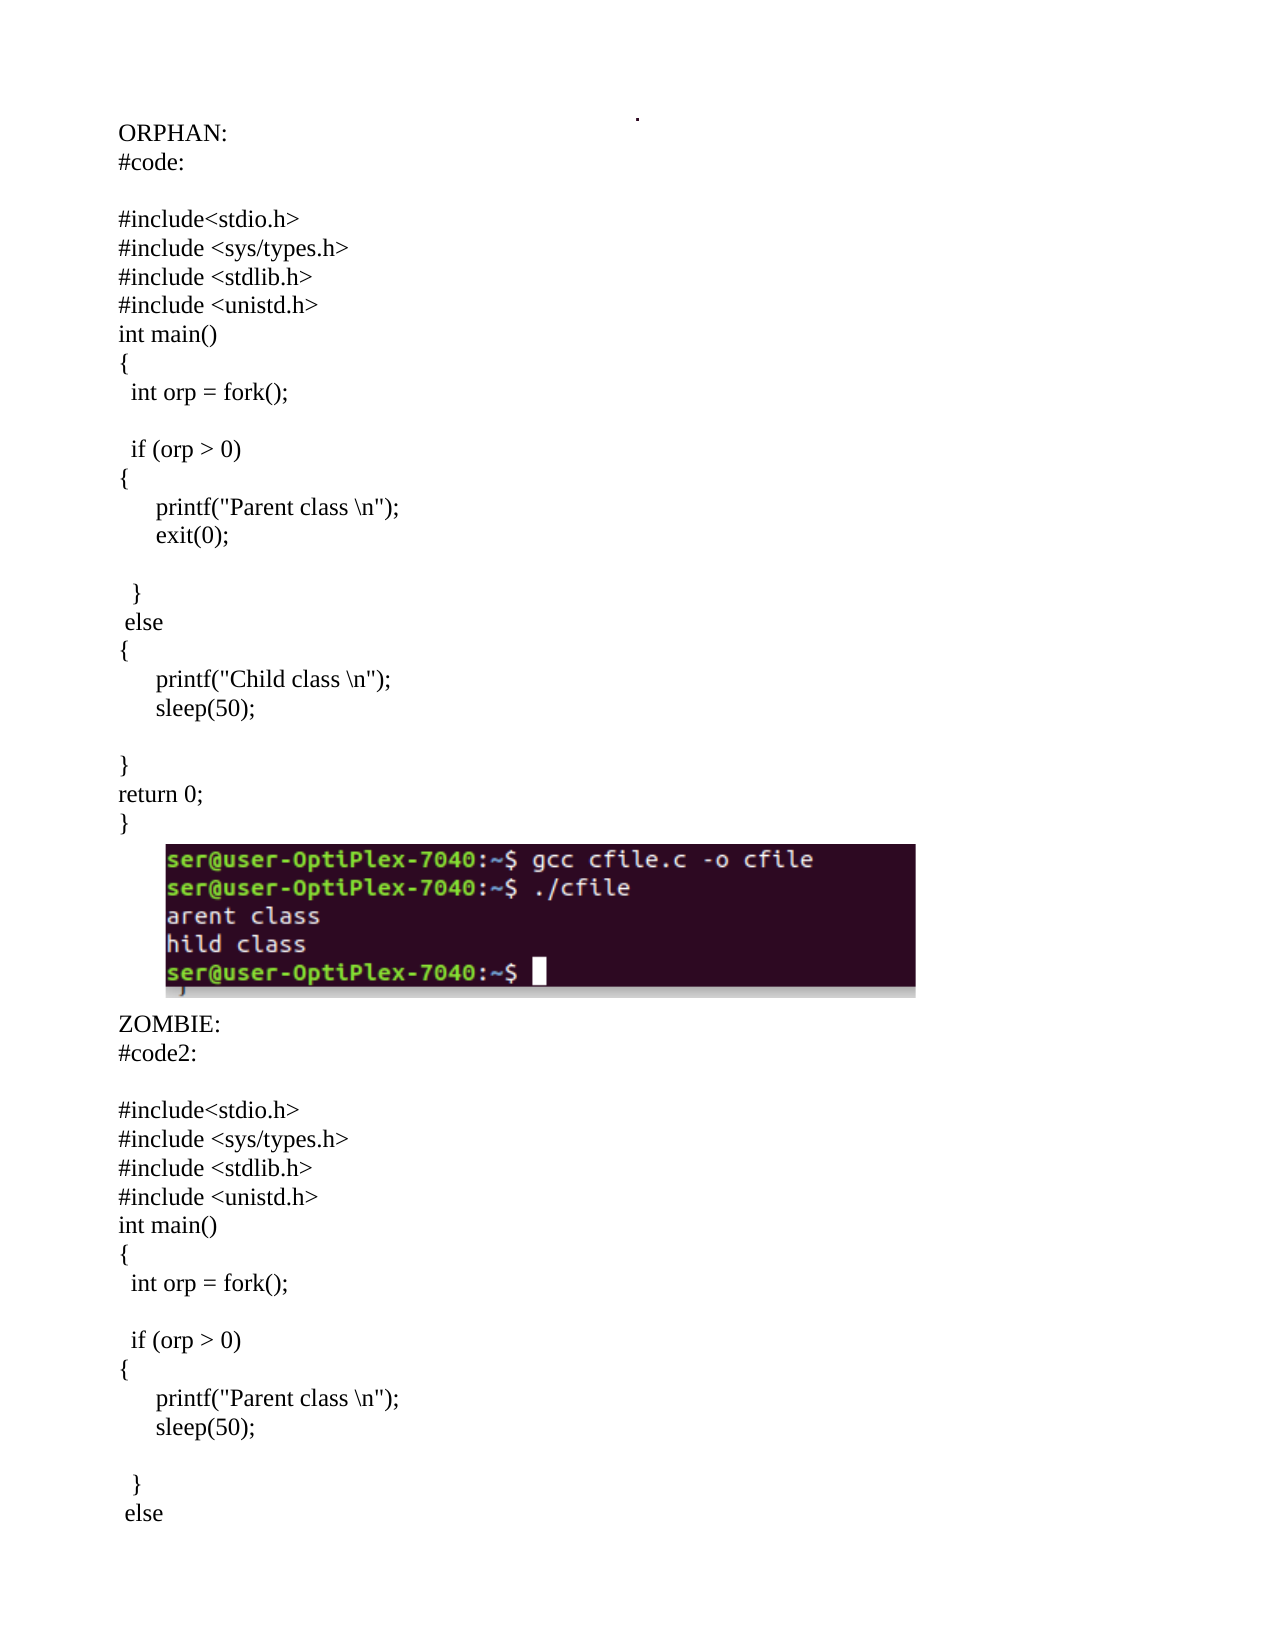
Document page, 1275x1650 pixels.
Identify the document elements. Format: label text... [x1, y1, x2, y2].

text printf("Parent class \n"); [118, 492, 1157, 521]
text exit(0); [118, 521, 1157, 549]
text sleep(50); [118, 1412, 1157, 1441]
text int main() [118, 319, 1157, 348]
text } [118, 751, 1157, 779]
text int orp = fork(); [118, 1268, 1157, 1297]
text printf("Child class \n"); [118, 664, 1157, 693]
text } [118, 578, 1157, 607]
text #include <stdlib.h> [118, 262, 1157, 291]
text else [118, 607, 1157, 636]
text ORPHAN: [118, 118, 1157, 147]
text ZOMBIE: [118, 1009, 1157, 1038]
text #include <unistd.h> [118, 291, 1157, 319]
text int main() [118, 1211, 1157, 1239]
text #include<stdio.h> [118, 204, 1157, 233]
text { [118, 348, 1157, 377]
text { [118, 1239, 1157, 1268]
text { [118, 1354, 1157, 1383]
text { [118, 636, 1157, 664]
text else [118, 1498, 1157, 1527]
text return 0; [118, 779, 1157, 808]
text #code2: [118, 1038, 1157, 1067]
text #include<stdio.h> [118, 1096, 1157, 1124]
text int orp = fork(); [118, 377, 1157, 406]
text #code: [118, 147, 1157, 176]
picture [165, 844, 916, 998]
text } [118, 808, 1157, 837]
text sleep(50); [118, 693, 1157, 722]
text } [118, 1469, 1157, 1498]
text { [118, 463, 1157, 492]
text printf("Parent class \n"); [118, 1383, 1157, 1412]
text if (orp > 0) [118, 434, 1157, 463]
text #include <sys/types.h> [118, 1124, 1157, 1153]
text if (orp > 0) [118, 1326, 1157, 1354]
text #include <unistd.h> [118, 1182, 1157, 1211]
text #include <sys/types.h> [118, 233, 1157, 262]
text #include <stdlib.h> [118, 1153, 1157, 1182]
